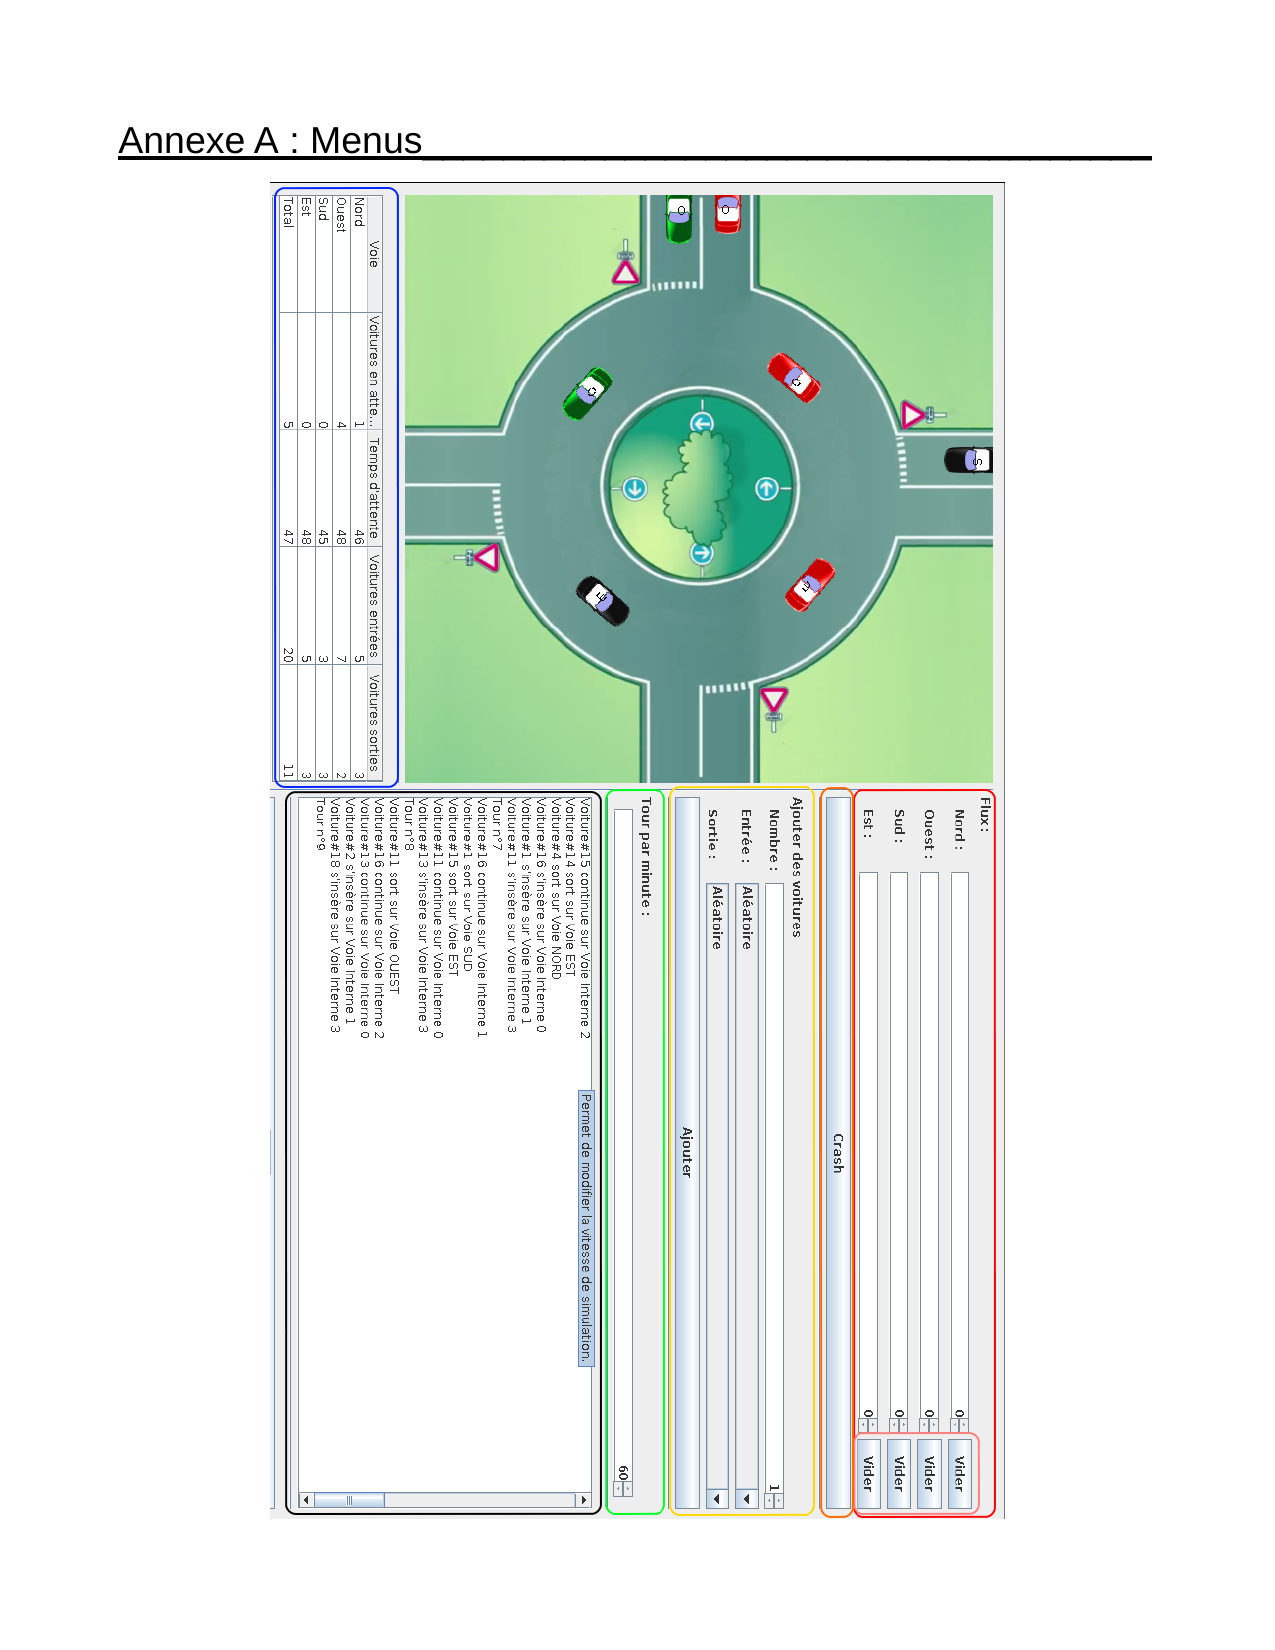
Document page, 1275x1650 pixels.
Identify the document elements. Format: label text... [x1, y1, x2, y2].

picture [270, 182, 1005, 1519]
subtitle Annexe A : Menus [118, 118, 1157, 161]
